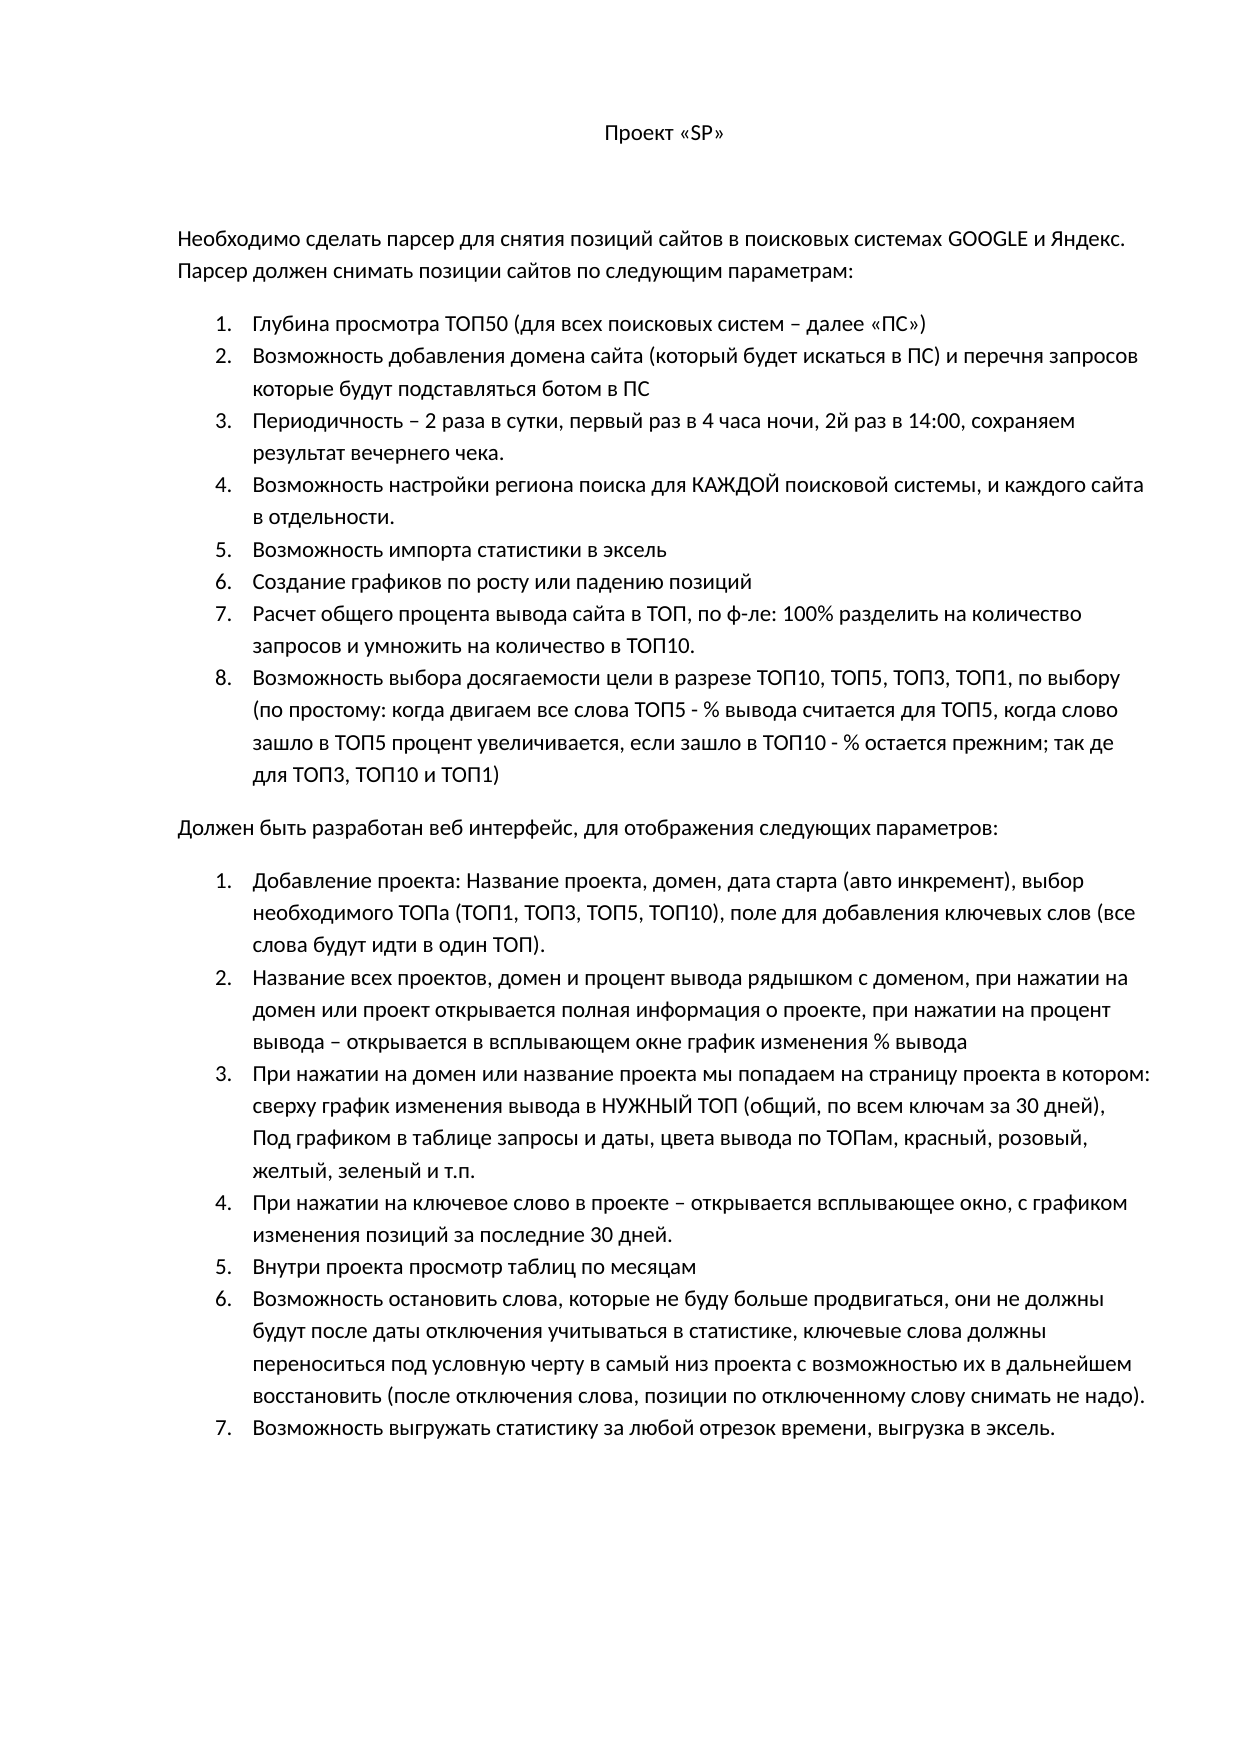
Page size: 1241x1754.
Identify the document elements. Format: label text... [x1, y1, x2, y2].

list Расчет общего процента вывода сайта в ТОП, по ф-ле: 100% разделить на количество запросов и умножить на количество в ТОП10. [215, 599, 1152, 659]
list Глубина просмотра ТОП50 (для всех поисковых систем – далее «ПС») [215, 309, 1152, 337]
list Возможность импорта статистики в эксель [215, 535, 1152, 563]
text Должен быть разработан веб интерфейс, для отображения следующих параметров: [177, 813, 1152, 841]
text Проект «SP» [177, 118, 1152, 146]
list При нажатии на домен или название проекта мы попадаем на страницу проекта в котором: сверху график изменения вывода в НУЖНЫЙ ТОП (общий, по всем ключам за 30 дней), Под графиком в таблице запросы и даты, цвета вывода по ТОПам, красный, розовый, желтый, зеленый и т.п. [215, 1059, 1152, 1184]
list Название всех проектов, домен и процент вывода рядышком с доменом, при нажатии на домен или проект открывается полная информация о проекте, при нажатии на процент вывода – открывается в всплывающем окне график изменения % вывода [215, 963, 1152, 1055]
text Необходимо сделать парсер для снятия позиций сайтов в поисковых системах GOOGLE и Яндекс. Парсер должен снимать позиции сайтов по следующим параметрам: [177, 224, 1152, 284]
list Добавление проекта: Название проекта, домен, дата старта (авто инкремент), выбор необходимого ТОПа (ТОП1, ТОП3, ТОП5, ТОП10), поле для добавления ключевых слов (все слова будут идти в один ТОП). [215, 866, 1152, 958]
list Возможность выбора досягаемости цели в разрезе ТОП10, ТОП5, ТОП3, ТОП1, по выбору (по простому: когда двигаем все слова ТОП5 - % вывода считается для ТОП5, когда слово зашло в ТОП5 процент увеличивается, если зашло в ТОП10 - % остается прежним; так де для ТОП3, ТОП10 и ТОП1) [215, 663, 1152, 788]
list Создание графиков по росту или падению позиций [215, 567, 1152, 595]
list Внутри проекта просмотр таблиц по месяцам [215, 1252, 1152, 1280]
list Возможность добавления домена сайта (который будет искаться в ПС) и перечня запросов которые будут подставляться ботом в ПС [215, 342, 1152, 402]
list Возможность выгружать статистику за любой отрезок времени, выгрузка в эксель. [215, 1413, 1152, 1441]
list Периодичность – 2 раза в сутки, первый раз в 4 часа ночи, 2й раз в 14:00, сохраняем результат вечернего чека. [215, 406, 1152, 466]
list Возможность остановить слова, которые не буду больше продвигаться, они не должны будут после даты отключения учитываться в статистике, ключевые слова должны переноситься под условную черту в самый низ проекта с возможностью их в дальнейшем восстановить (после отключения слова, позиции по отключенному слову снимать не надо). [215, 1284, 1152, 1409]
list При нажатии на ключевое слово в проекте – открывается всплывающее окно, с графиком изменения позиций за последние 30 дней. [215, 1188, 1152, 1248]
list Возможность настройки региона поиска для КАЖДОЙ поисковой системы, и каждого сайта в отдельности. [215, 470, 1152, 531]
